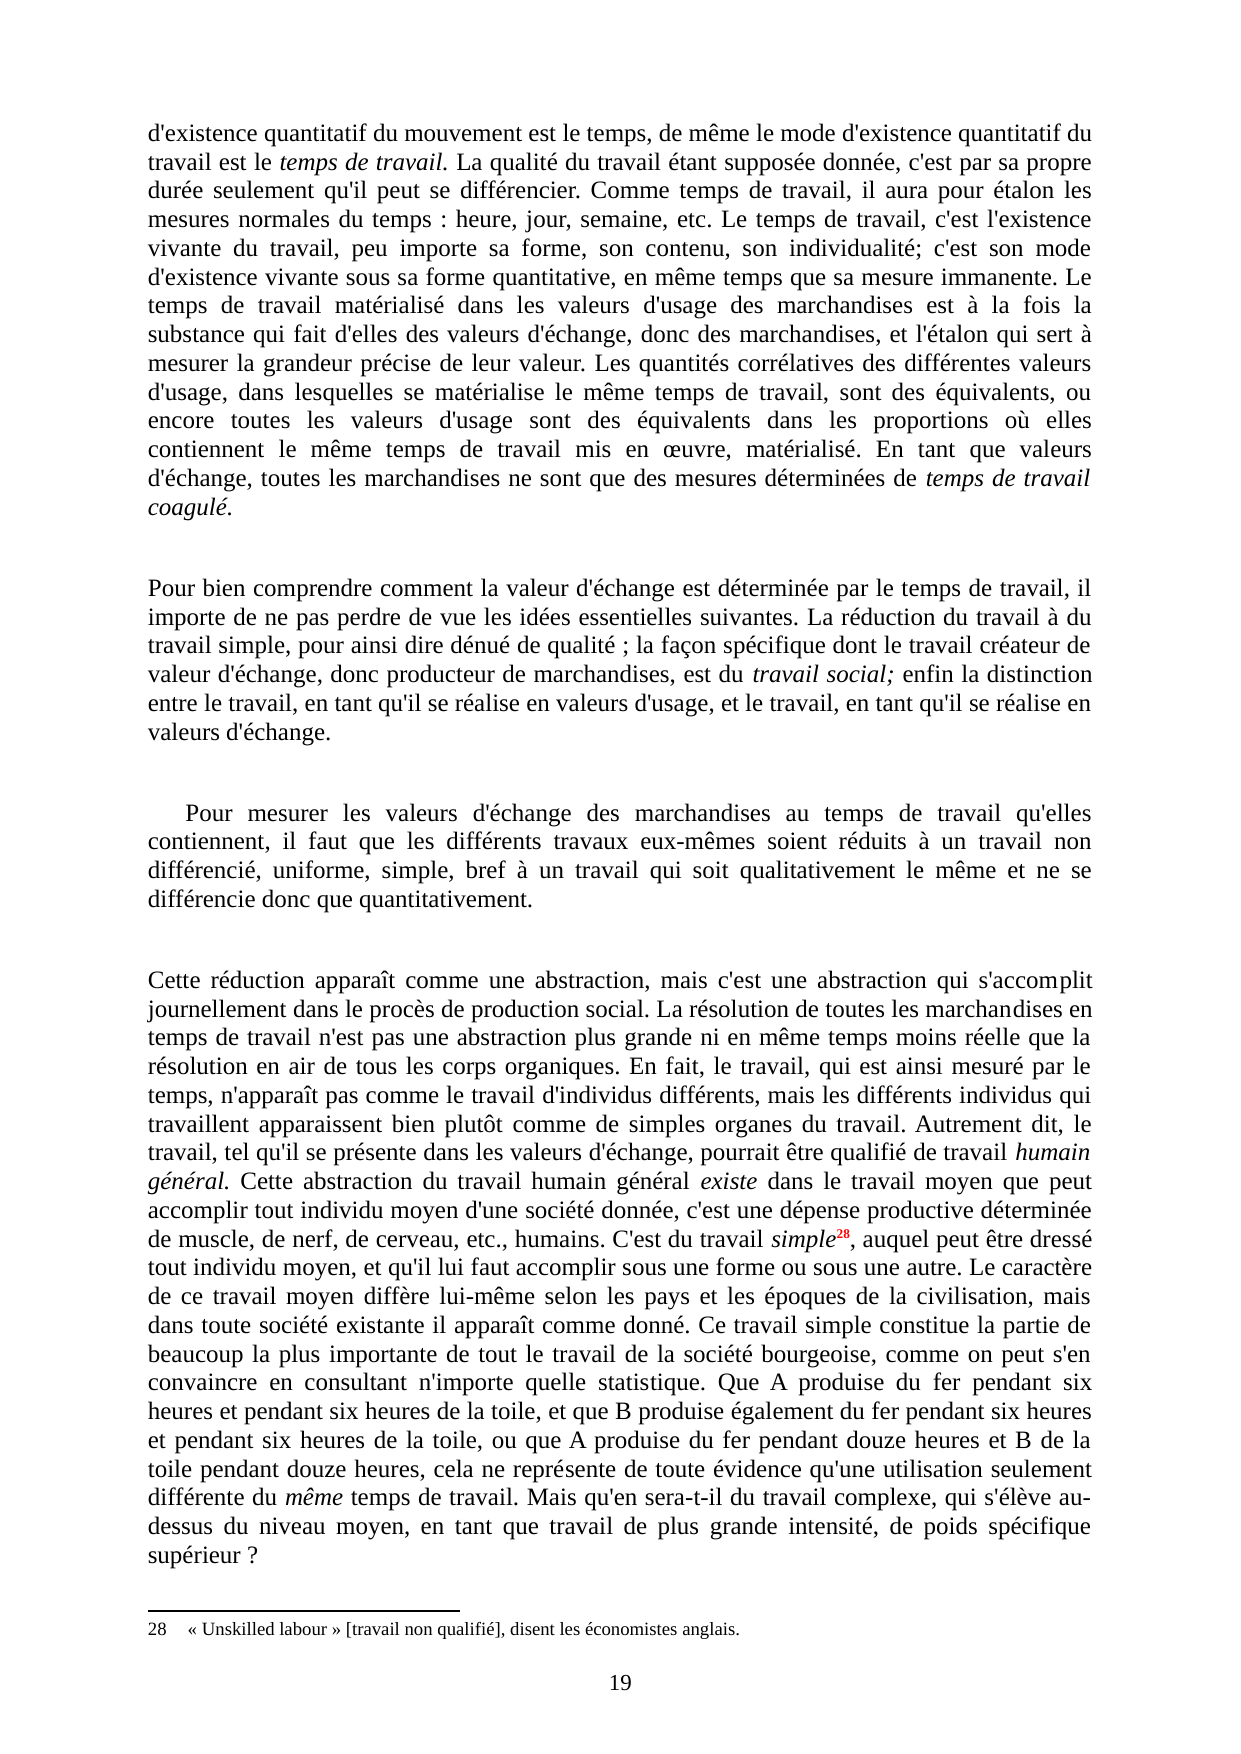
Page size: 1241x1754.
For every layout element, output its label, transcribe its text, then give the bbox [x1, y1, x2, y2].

text Pour bien comprendre comment la valeur d'échange est déterminée par le temps de travail, il importe de ne pas perdre de vue les idées essentielles suivantes. La réduction du travail à du travail simple, pour ainsi dire dénué de qualité ; la façon spécifique dont le travail créateur de valeur d'échange, donc producteur de marchandises, est du travail social; enfin la distinction entre le travail, en tant qu'il se réalise en valeurs d'usage, et le travail, en tant qu'il se réalise en valeurs d'échange. [148, 573, 1093, 745]
text Pour mesurer les valeurs d'échange des marchandises au temps de travail qu'elles contiennent, il faut que les différents travaux eux-mêmes soient réduits à un travail non différencié, uniforme, simple, bref à un travail qui soit qualitativement le même et ne se différencie donc que quantitativement. [148, 798, 1093, 913]
text Cette réduction apparaît comme une abstraction, mais c'est une abstraction qui s'accom­plit journellement dans le procès de production social. La résolution de toutes les marchan­dises en temps de travail n'est pas une abstraction plus grande ni en même temps moins réelle que la résolution en air de tous les corps organiques. En fait, le travail, qui est ainsi mesuré par le temps, n'apparaît pas comme le travail d'individus différents, mais les différents individus qui travaillent apparaissent bien plutôt comme de simples organes du travail. Autrement dit, le travail, tel qu'il se présente dans les valeurs d'échange, pourrait être qualifié de travail humain général. Cette abstraction du travail humain général existe dans le travail moyen que peut accomplir tout individu moyen d'une société donnée, c'est une dépense productive déterminée de muscle, de nerf, de cerveau, etc., humains. C'est du travail simple, auquel peut être dressé tout individu moyen, et qu'il lui faut accomplir sous une forme ou sous une autre. Le caractère de ce travail moyen diffère lui-même selon les pays et les époques de la civilisation, mais dans toute société existante il apparaît comme donné. Ce travail simple constitue la partie de beaucoup la plus importante de tout le travail de la société bourgeoise, comme on peut s'en convaincre en consultant n'importe quelle statis­tique. Que A produise du fer pendant six heures et pendant six heures de la toile, et que B produise également du fer pendant six heures et pendant six heures de la toile, ou que A produise du fer pendant douze heures et B de la toile pendant douze heures, cela ne repré­sente de toute évidence qu'une utilisation seulement différente du même temps de travail. Mais qu'en sera-t-il du travail complexe, qui s'élève au-dessus du niveau moyen, en tant que travail de plus grande intensité, de poids spécifique supérieur ? [148, 965, 1093, 1569]
text « Unskilled labour » [travail non qualifié], disent les économistes anglais. [148, 1617, 1093, 1639]
text d'existence quantitatif du mouvement est le temps, de même le mode d'existence quantitatif du travail est le temps de travail. La qualité du travail étant supposée donnée, c'est par sa propre durée seulement qu'il peut se différencier. Comme temps de travail, il aura pour étalon les mesures normales du temps : heure, jour, semaine, etc. Le temps de travail, c'est l'existence vivante du travail, peu importe sa forme, son contenu, son individualité; c'est son mode d'existence vivante sous sa forme quantitative, en même temps que sa mesure immanente. Le temps de travail matérialisé dans les valeurs d'usage des marchandises est à la fois la substance qui fait d'elles des valeurs d'échange, donc des marchandises, et l'étalon qui sert à mesurer la grandeur précise de leur valeur. Les quantités corrélatives des différentes valeurs d'usage, dans lesquelles se matérialise le même temps de travail, sont des équivalents, ou encore toutes les valeurs d'usage sont des équivalents dans les proportions où elles contiennent le même temps de travail mis en œuvre, matérialisé. En tant que valeurs d'échange, toutes les marchandises ne sont que des mesures déterminées de temps de travail coagulé. [148, 118, 1093, 521]
